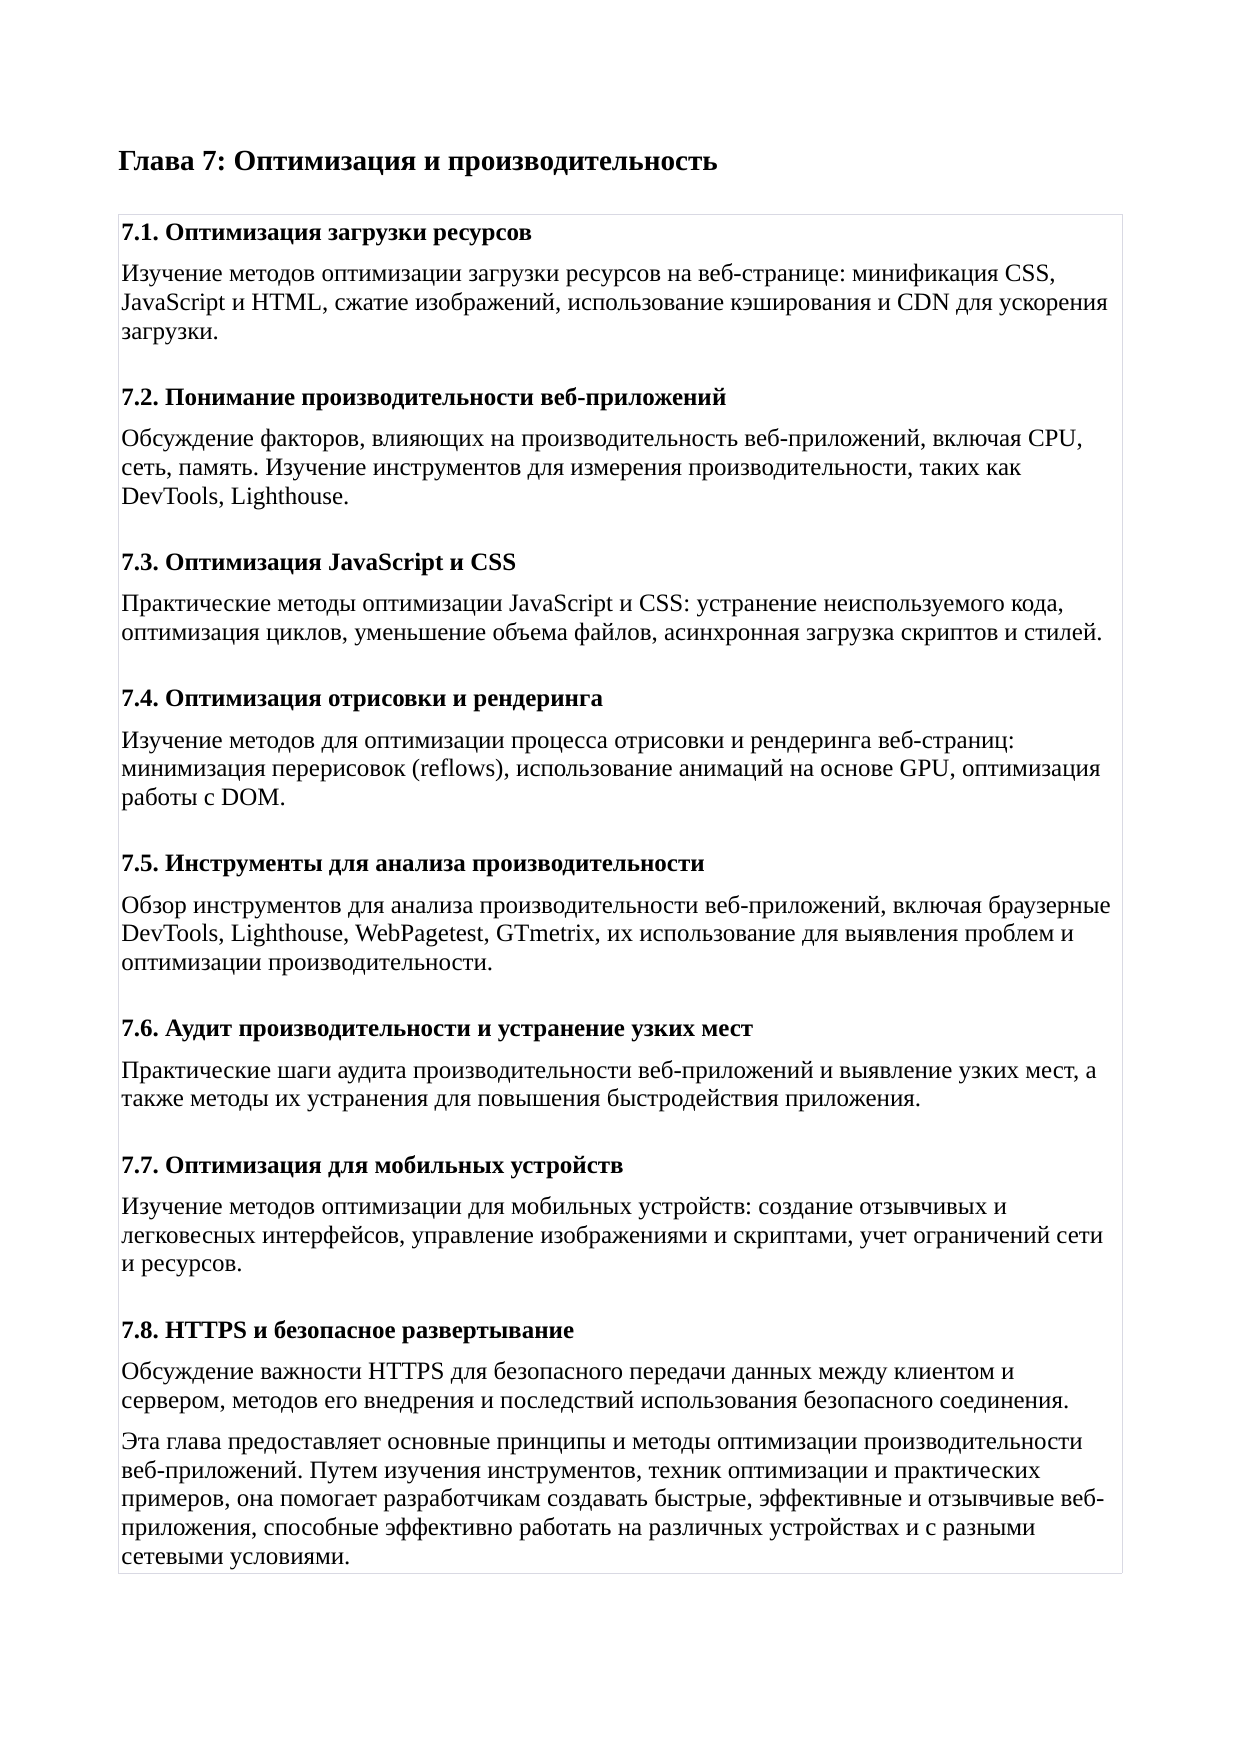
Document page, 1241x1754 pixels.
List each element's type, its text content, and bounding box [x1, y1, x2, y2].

text Обзор инструментов для анализа производительности веб-приложений, включая браузерные DevTools, Lighthouse, WebPagetest, GTmetrix, их использование для выявления проблем и оптимизации производительности. [119, 887, 1122, 976]
text Обсуждение важности HTTPS для безопасного передачи данных между клиентом и сервером, методов его внедрения и последствий использования безопасного соединения. [119, 1353, 1122, 1413]
text Обсуждение факторов, влияющих на производительность веб-приложений, включая CPU, сеть, память. Изучение инструментов для измерения производительности, таких как DevTools, Lighthouse. [119, 420, 1122, 510]
text Практические шаги аудита производительности веб-приложений и выявление узких мест, а также методы их устранения для повышения быстродействия приложения. [119, 1052, 1122, 1112]
text Изучение методов оптимизации загрузки ресурсов на веб-странице: минификация CSS, JavaScript и HTML, сжатие изображений, использование кэширования и CDN для ускорения загрузки. [119, 255, 1122, 345]
subtitle 7.5. Инструменты для анализа производительности [119, 845, 1122, 877]
subtitle 7.7. Оптимизация для мобильных устройств [119, 1147, 1122, 1178]
subtitle 7.8. HTTPS и безопасное развертывание [119, 1312, 1122, 1343]
subtitle 7.2. Понимание производительности веб-приложений [119, 379, 1122, 411]
subtitle Глава 7: Оптимизация и производительность [118, 143, 1122, 177]
text Эта глава предоставляет основные принципы и методы оптимизации производительности веб-приложений. Путем изучения инструментов, техник оптимизации и практических примеров, она помогает разработчикам создавать быстрые, эффективные и отзывчивые веб-приложения, способные эффективно работать на различных устройствах и с разными сетевыми условиями. [119, 1423, 1122, 1573]
subtitle 7.3. Оптимизация JavaScript и CSS [119, 544, 1122, 576]
subtitle 7.4. Оптимизация отрисовки и рендеринга [119, 680, 1122, 712]
text Практические методы оптимизации JavaScript и CSS: устранение неиспользуемого кода, оптимизация циклов, уменьшение объема файлов, асинхронная загрузка скриптов и стилей. [119, 585, 1122, 646]
subtitle 7.1. Оптимизация загрузки ресурсов [119, 215, 1122, 246]
text Изучение методов для оптимизации процесса отрисовки и рендеринга веб-страниц: минимизация перерисовок (reflows), использование анимаций на основе GPU, оптимизация работы с DOM. [119, 722, 1122, 811]
text Изучение методов оптимизации для мобильных устройств: создание отзывчивых и легковесных интерфейсов, управление изображениями и скриптами, учет ограничений сети и ресурсов. [119, 1188, 1122, 1277]
subtitle 7.6. Аудит производительности и устранение узких мест [119, 1010, 1122, 1042]
